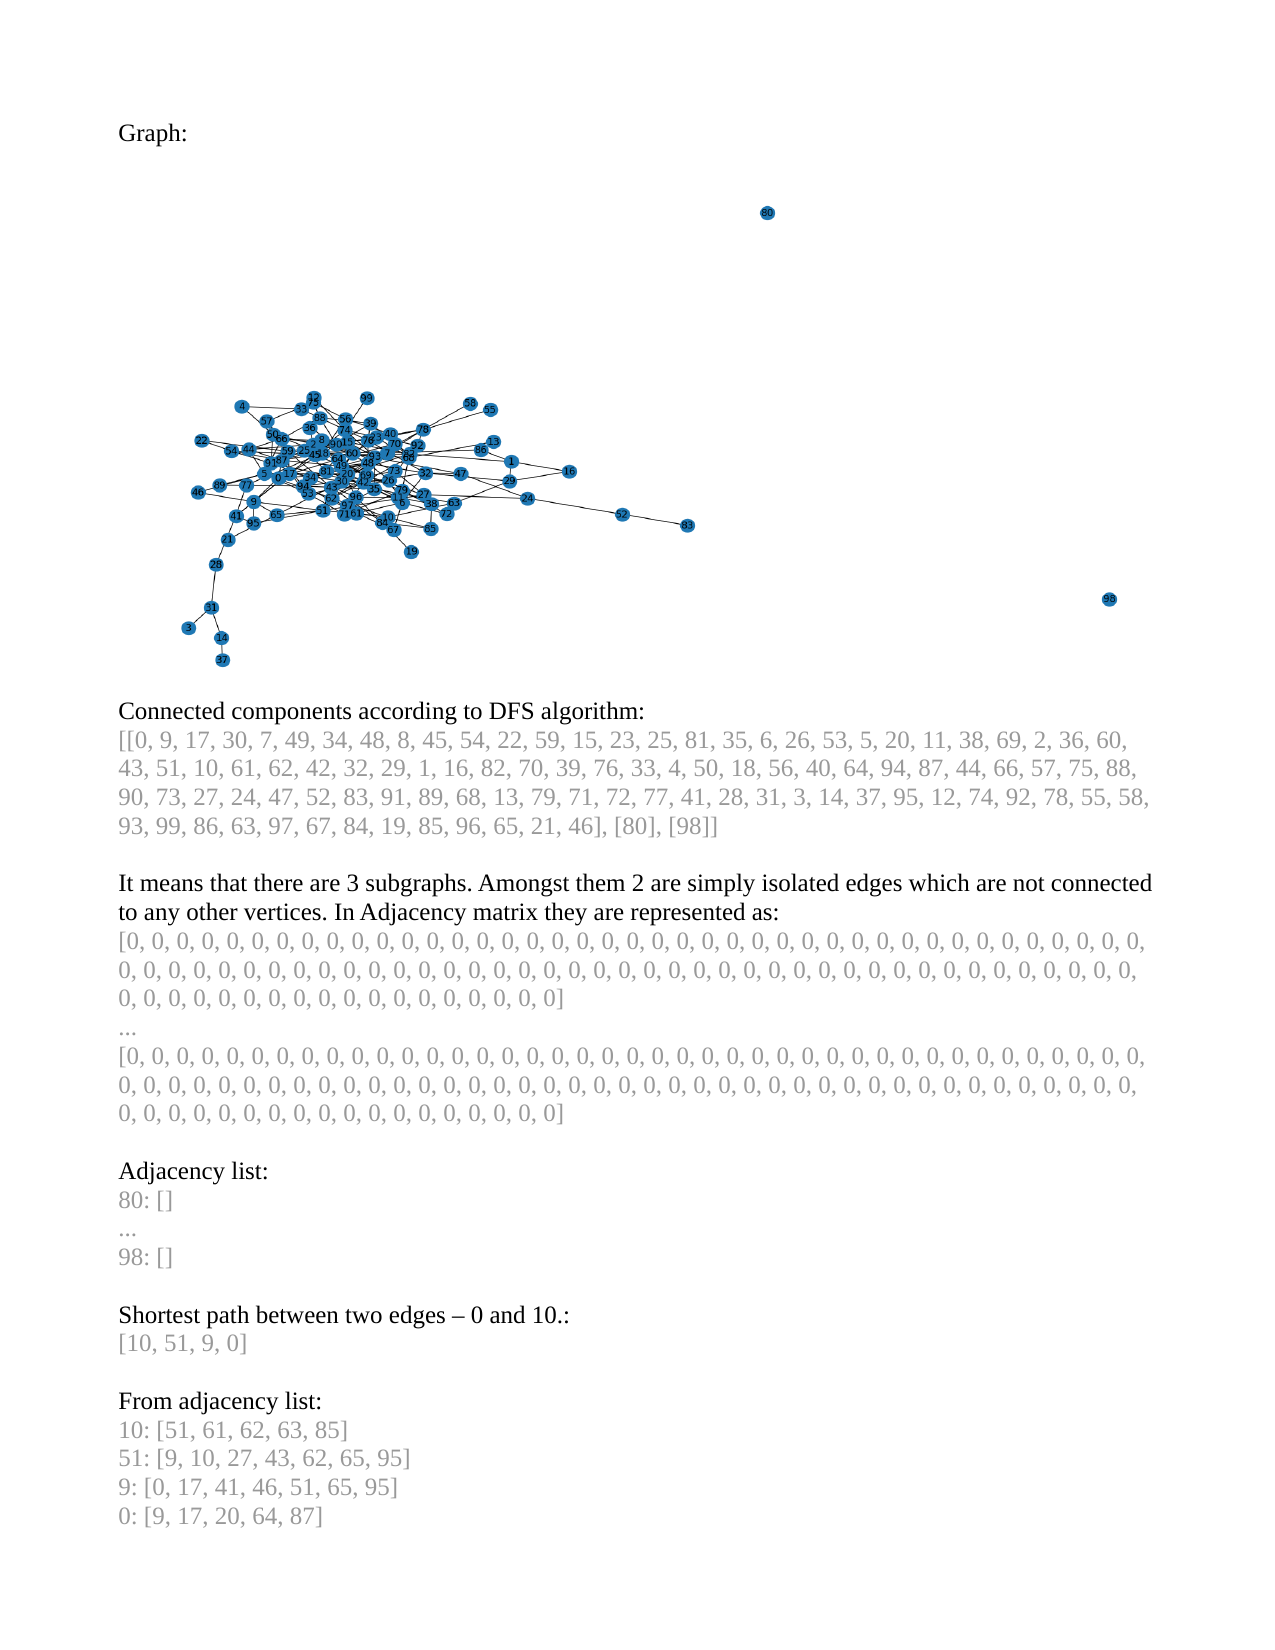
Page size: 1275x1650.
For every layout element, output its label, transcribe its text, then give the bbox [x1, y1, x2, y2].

text Connected components according to DFS algorithm: [118, 176, 1157, 725]
text [[0, 9, 17, 30, 7, 49, 34, 48, 8, 45, 54, 22, 59, 15, 23, 25, 81, 35, 6, 26, 53, 5, 20, 11, 38, 69, 2, 36, 60, 43, 51, 10, 61, 62, 42, 32, 29, 1, 16, 82, 70, 39, 76, 33, 4, 50, 18, 56, 40, 64, 94, 87, 44, 66, 57, 75, 88, 90, 73, 27, 24, 47, 52, 83, 91, 89, 68, 13, 79, 71, 72, 77, 41, 28, 31, 3, 14, 37, 95, 12, 74, 92, 78, 55, 58, 93, 99, 86, 63, 97, 67, 84, 19, 85, 96, 65, 21, 46], [80], [98]] [118, 725, 1157, 840]
text 80: [] [118, 1185, 1157, 1213]
text Graph: [118, 118, 1157, 147]
text 98: [] [118, 1242, 1157, 1271]
text From adjacency list: [118, 1386, 1157, 1415]
text [0, 0, 0, 0, 0, 0, 0, 0, 0, 0, 0, 0, 0, 0, 0, 0, 0, 0, 0, 0, 0, 0, 0, 0, 0, 0, 0, 0, 0, 0, 0, 0, 0, 0, 0, 0, 0, 0, 0, 0, 0, 0, 0, 0, 0, 0, 0, 0, 0, 0, 0, 0, 0, 0, 0, 0, 0, 0, 0, 0, 0, 0, 0, 0, 0, 0, 0, 0, 0, 0, 0, 0, 0, 0, 0, 0, 0, 0, 0, 0, 0, 0, 0, 0, 0, 0, 0, 0, 0, 0, 0, 0, 0, 0, 0, 0, 0, 0, 0, 0] [118, 1041, 1157, 1127]
picture [116, 190, 1156, 696]
text 9: [0, 17, 41, 46, 51, 65, 95] [118, 1472, 1157, 1501]
text [0, 0, 0, 0, 0, 0, 0, 0, 0, 0, 0, 0, 0, 0, 0, 0, 0, 0, 0, 0, 0, 0, 0, 0, 0, 0, 0, 0, 0, 0, 0, 0, 0, 0, 0, 0, 0, 0, 0, 0, 0, 0, 0, 0, 0, 0, 0, 0, 0, 0, 0, 0, 0, 0, 0, 0, 0, 0, 0, 0, 0, 0, 0, 0, 0, 0, 0, 0, 0, 0, 0, 0, 0, 0, 0, 0, 0, 0, 0, 0, 0, 0, 0, 0, 0, 0, 0, 0, 0, 0, 0, 0, 0, 0, 0, 0, 0, 0, 0, 0] [118, 926, 1157, 1012]
text ... [118, 1012, 1157, 1041]
text 0: [9, 17, 20, 64, 87] [118, 1501, 1157, 1530]
text 51: [9, 10, 27, 43, 62, 65, 95] [118, 1443, 1157, 1472]
text Adjacency list: [118, 1156, 1157, 1185]
text ... [118, 1213, 1157, 1242]
text [10, 51, 9, 0] [118, 1328, 1157, 1357]
text Shortest path between two edges – 0 and 10.: [118, 1300, 1157, 1328]
text 10: [51, 61, 62, 63, 85] [118, 1415, 1157, 1443]
text It means that there are 3 subgraphs. Amongst them 2 are simply isolated edges which are not connected to any other vertices. In Adjacency matrix they are represented as: [118, 868, 1157, 926]
